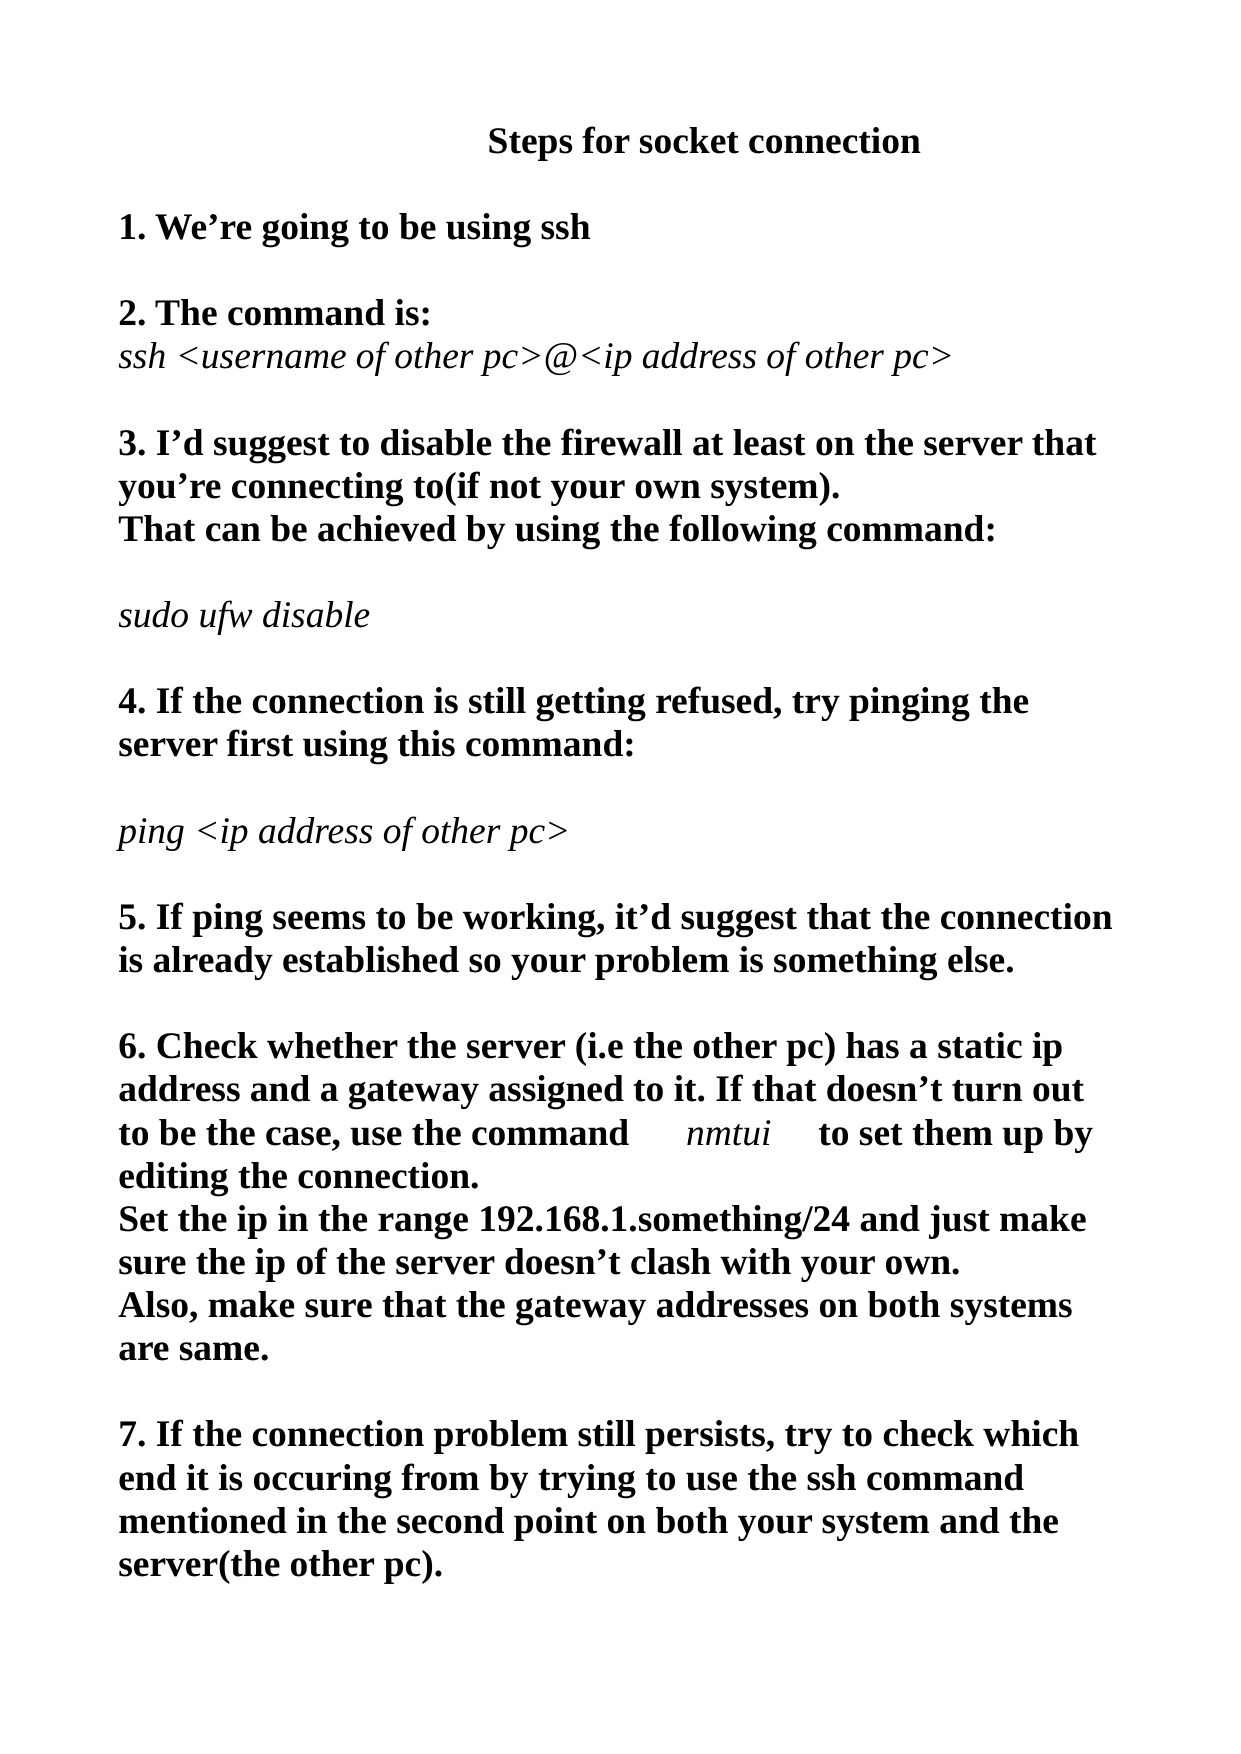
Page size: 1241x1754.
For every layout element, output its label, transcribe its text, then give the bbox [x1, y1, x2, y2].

text 4. If the connection is still getting refused, try pinging the server first using this command: [118, 679, 1122, 765]
text 7. If the connection problem still persists, try to check which end it is occuring from by trying to use the ssh command mentioned in the second point on both your system and the server(the other pc). [118, 1412, 1122, 1584]
text 6. Check whether the server (i.e the other pc) has a static ip address and a gateway assigned to it. If that doesn’t turn out to be the case, use the command nmtui to set them up by editing the connection. [118, 1024, 1122, 1196]
text 2. The command is: [118, 291, 1122, 334]
text ssh <username of other pc>@<ip address of other pc> [118, 334, 1122, 377]
text Also, make sure that the gateway addresses on both systems are same. [118, 1282, 1122, 1369]
text 5. If ping seems to be working, it’d suggest that the connection is already established so your problem is something else. [118, 894, 1122, 981]
text ping <ip address of other pc> [118, 808, 1122, 851]
text 1. We’re going to be using ssh [118, 204, 1122, 247]
text sudo ufw disable [118, 592, 1122, 636]
text Steps for socket connection [118, 118, 1122, 161]
text Set the ip in the range 192.168.1.something/24 and just make sure the ip of the server doesn’t clash with your own. [118, 1196, 1122, 1282]
text 3. I’d suggest to disable the firewall at least on the server that you’re connecting to(if not your own system). [118, 420, 1122, 506]
text That can be achieved by using the following command: [118, 506, 1122, 549]
